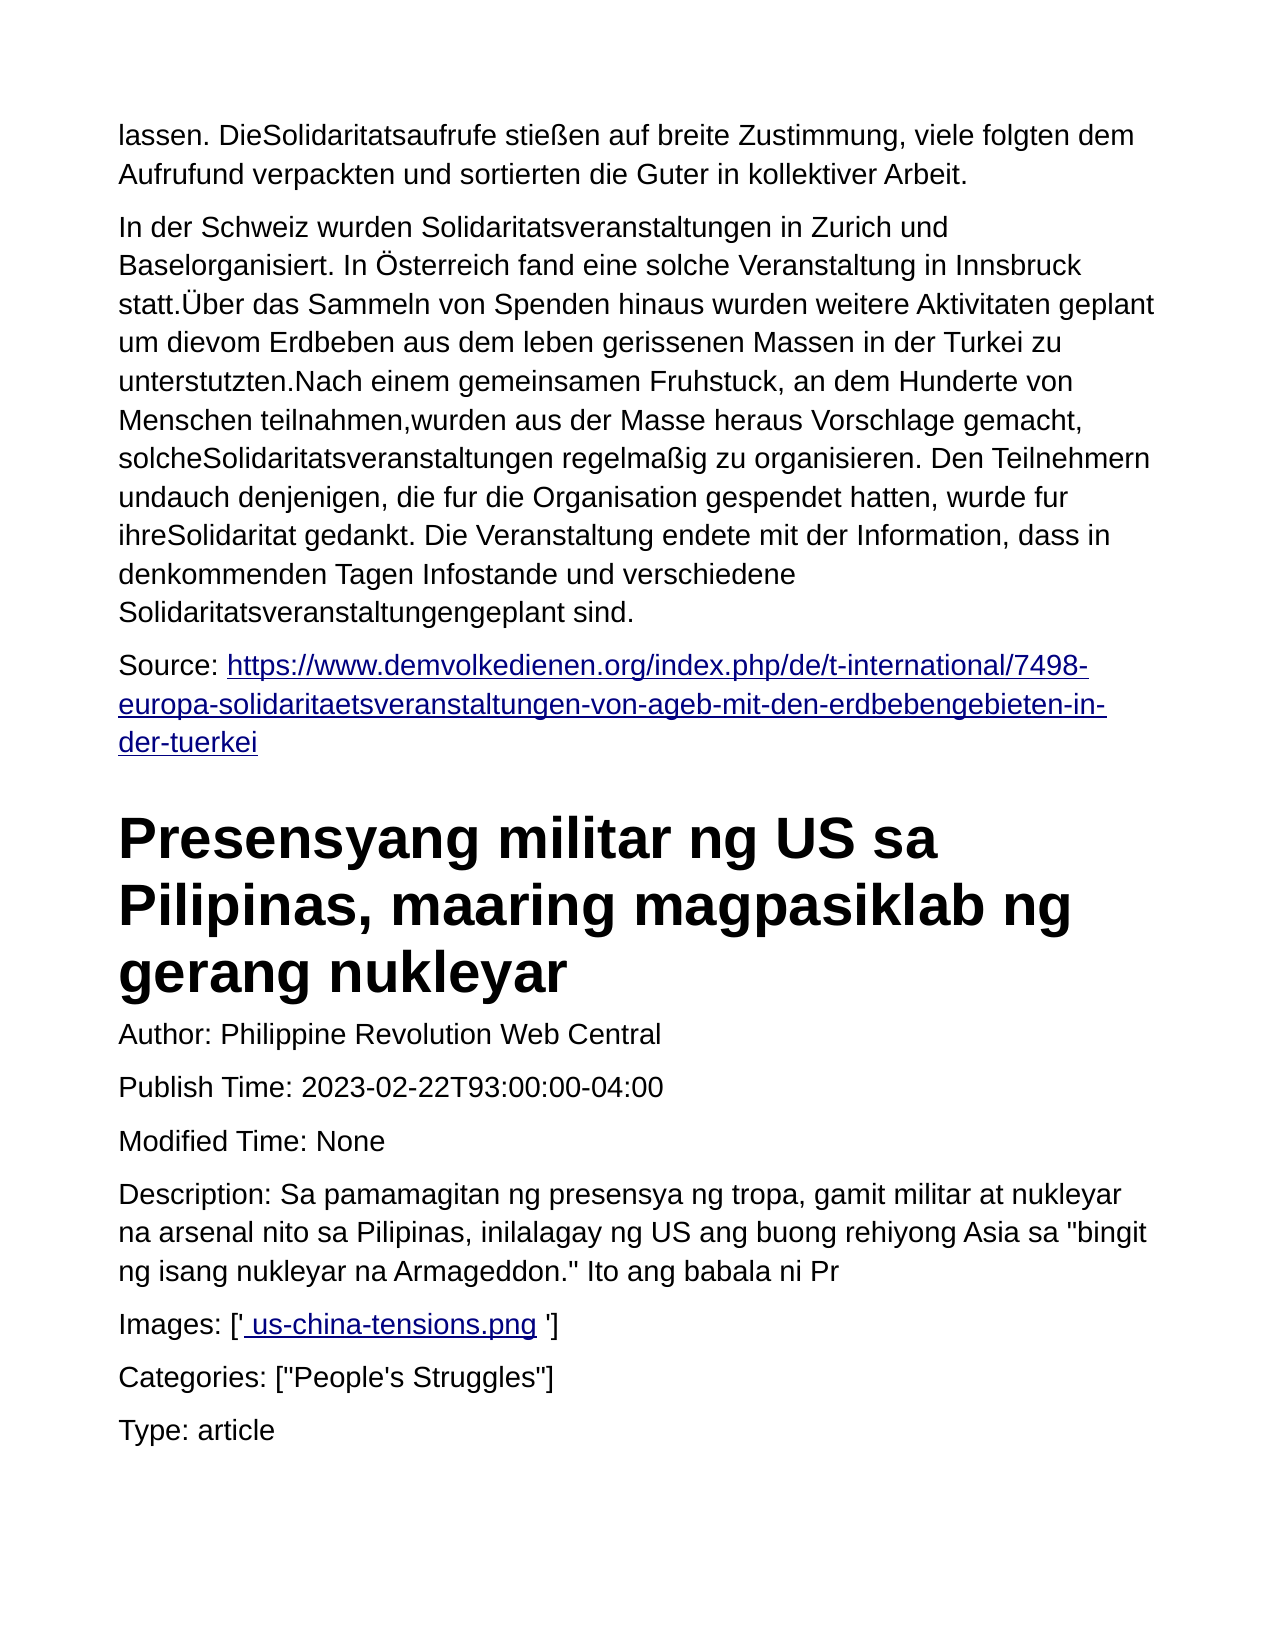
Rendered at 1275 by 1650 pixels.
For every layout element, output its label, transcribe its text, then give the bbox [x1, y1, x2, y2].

text Modified Time: None [118, 1123, 1157, 1157]
text Author: Philippine Revolution Web Central [118, 1017, 1157, 1051]
text Description: Sa pamamagitan ng presensya ng tropa, gamit militar at nukleyar na arsenal nito sa Pilipinas, inilalagay ng US ang buong rehiyong Asia sa "bingit ng isang nukleyar na Armageddon." Ito ang babala ni Pr [118, 1177, 1157, 1287]
text lassen. DieSolidaritatsaufrufe stießen auf breite Zustimmung, viele folgten dem Aufrufund verpackten und sortierten die Guter in kollektiver Arbeit. [118, 118, 1157, 190]
text Type: article [118, 1413, 1157, 1447]
subtitle Presensyang militar ng US sa Pilipinas, maaring magpasiklab ng gerang nukleyar [118, 803, 1157, 1005]
text Publish Time: 2023-02-22T93:00:00-04:00 [118, 1070, 1157, 1104]
text Source: https://www.demvolkedienen.org/index.php/de/t-international/7498-europa-solidaritaetsveranstaltungen-von-ageb-mit-den-erdbebengebieten-in-der-tuerkei [118, 648, 1157, 759]
text Categories: ["People's Struggles"] [118, 1360, 1157, 1393]
text In der Schweiz wurden Solidaritatsveranstaltungen in Zurich und Baselorganisiert. In Österreich fand eine solche Veranstaltung in Innsbruck statt.Über das Sammeln von Spenden hinaus wurden weitere Aktivitaten geplant um dievom Erdbeben aus dem leben gerissenen Massen in der Turkei zu unterstutzten.Nach einem gemeinsamen Fruhstuck, an dem Hunderte von Menschen teilnahmen,wurden aus der Masse heraus Vorschlage gemacht, solcheSolidaritatsveranstaltungen regelmaßig zu organisieren. Den Teilnehmern undauch denjenigen, die fur die Organisation gespendet hatten, wurde fur ihreSolidaritat gedankt. Die Veranstaltung endete mit der Information, dass in denkommenden Tagen Infostande und verschiedene Solidaritatsveranstaltungengeplant sind. [118, 210, 1157, 629]
text Images: [' us-china-tensions.png '] [118, 1307, 1157, 1340]
